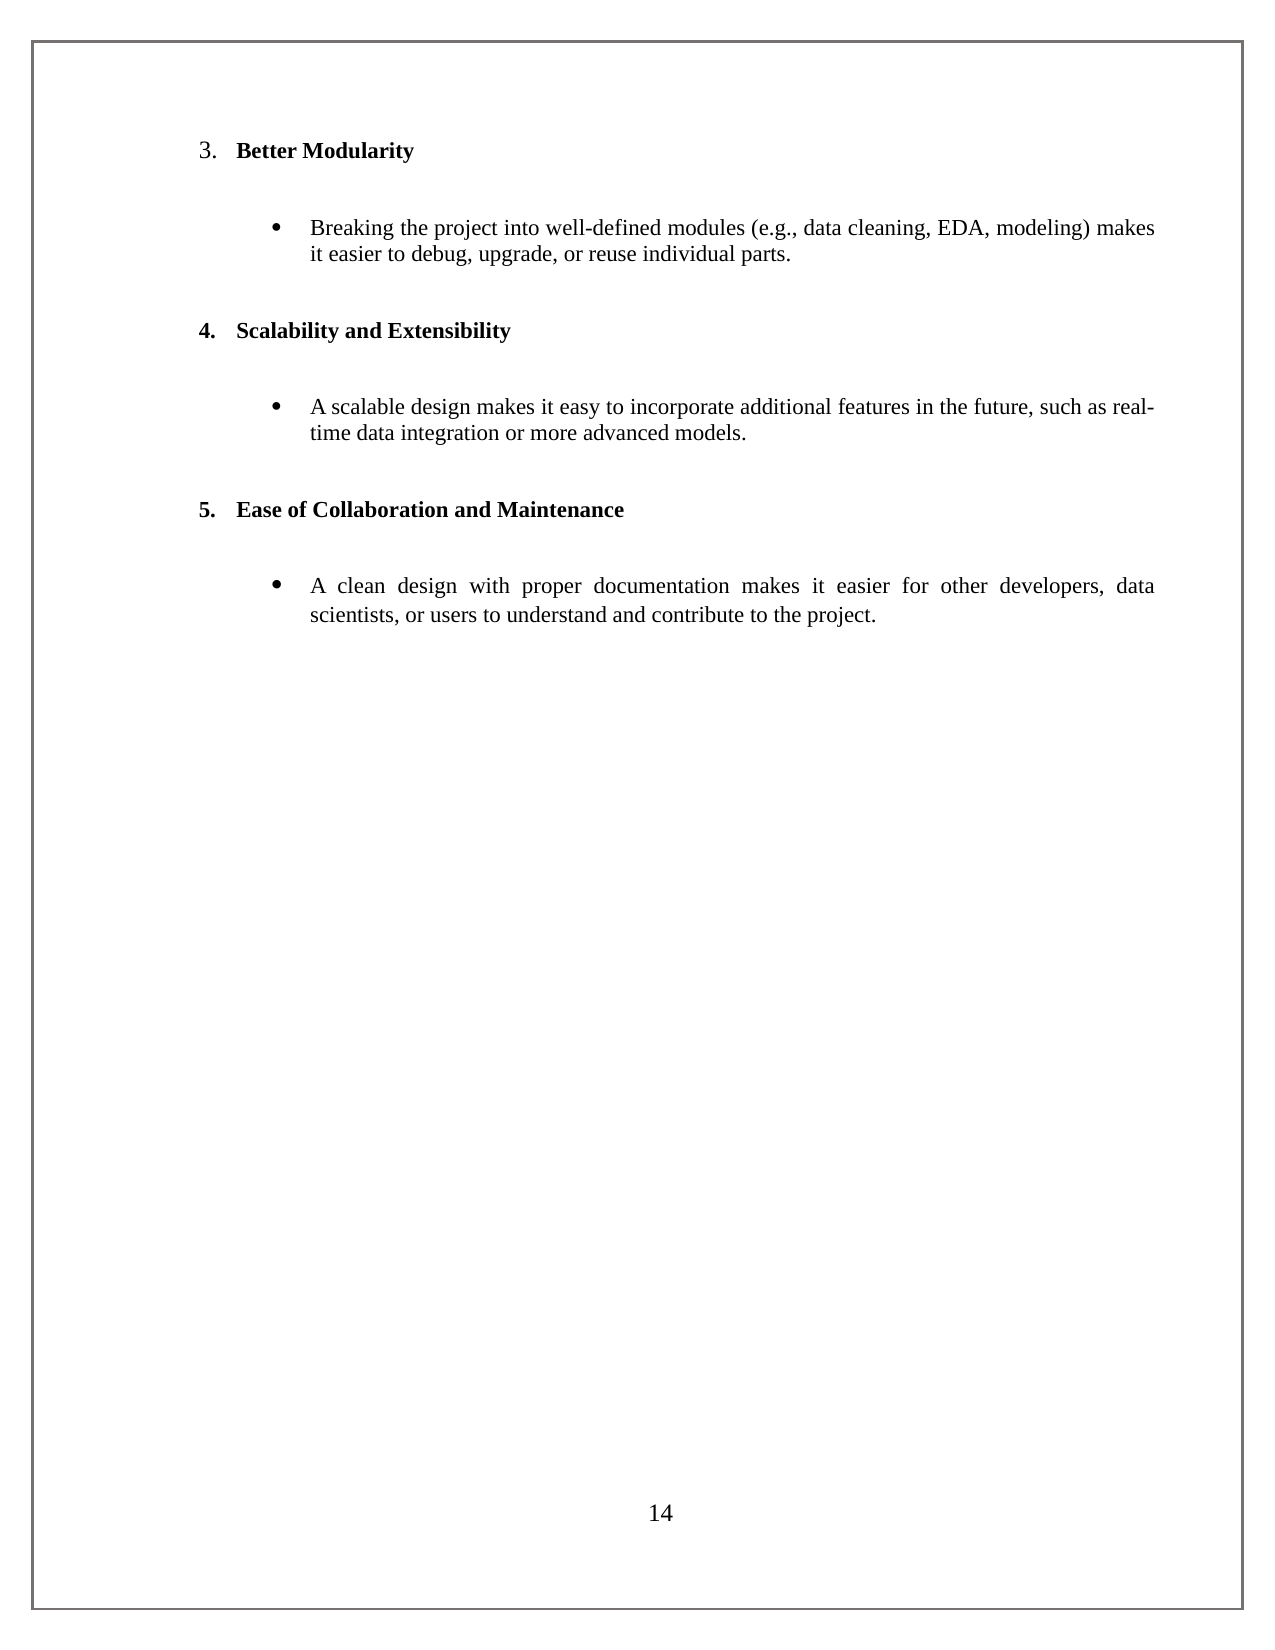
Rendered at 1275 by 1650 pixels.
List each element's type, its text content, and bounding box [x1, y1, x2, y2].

list Scalability and Extensibility [198, 317, 1156, 343]
list Better Modularity [198, 135, 1156, 164]
list A clean design with proper documentation makes it easier for other developers, data scientists, or users to understand and contribute to the project. [272, 572, 1156, 628]
list A scalable design makes it easy to incorporate additional features in the future, such as real-time data integration or more advanced models. [272, 393, 1156, 446]
list Ease of Collaboration and Maintenance [198, 496, 1156, 522]
list Breaking the project into well-defined modules (e.g., data cleaning, EDA, modeling) makes it easier to debug, upgrade, or reuse individual parts. [272, 214, 1156, 267]
